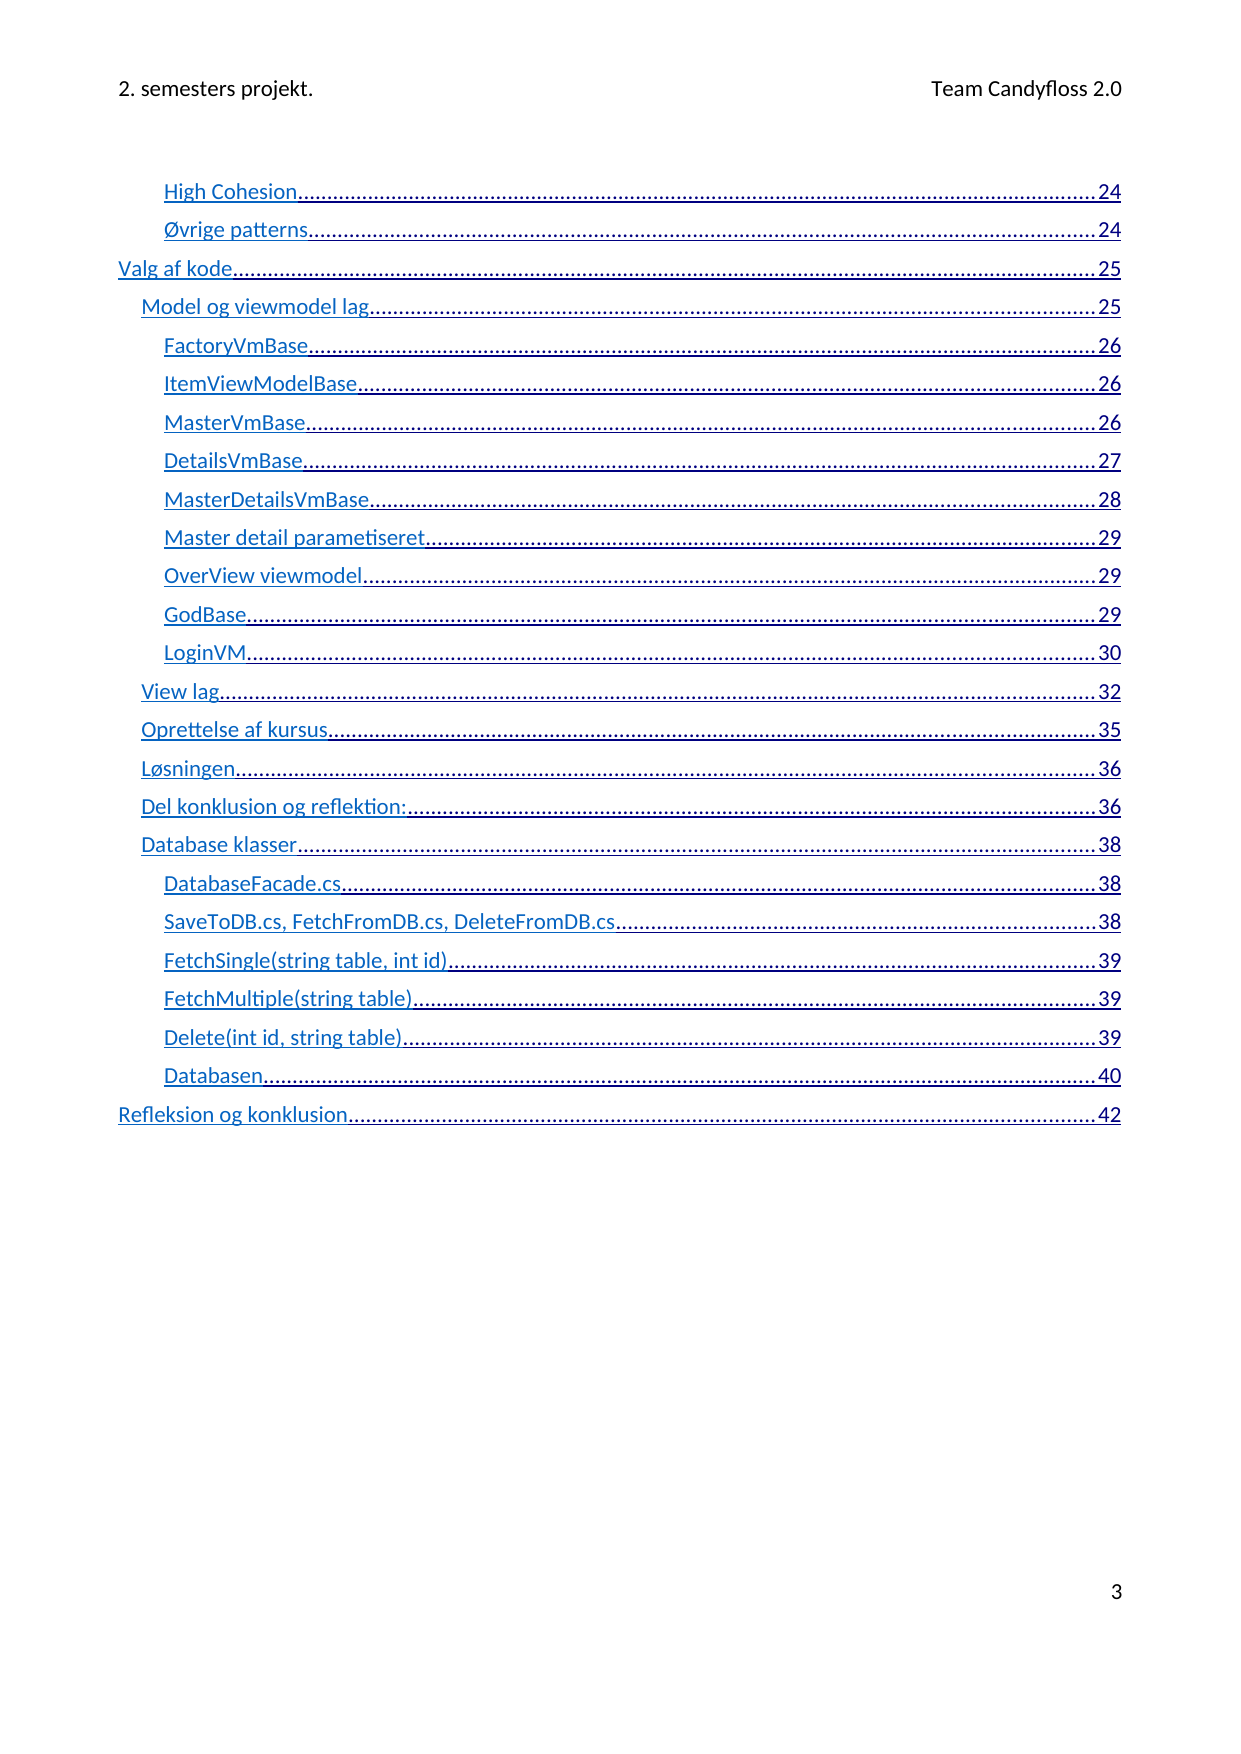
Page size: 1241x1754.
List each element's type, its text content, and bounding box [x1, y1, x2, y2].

text Model og viewmodel lag 25 [141, 292, 1122, 321]
text LoginVM 30 [164, 638, 1122, 666]
text MasterDetailsVmBase 28 [164, 485, 1122, 513]
text FetchSingle(string table, int id) 39 [164, 946, 1122, 974]
text FactoryVmBase 26 [164, 331, 1122, 359]
text DetailsVmBase 27 [164, 446, 1122, 474]
text OverView viewmodel 29 [164, 562, 1122, 589]
text Refleksion og konklusion 42 [118, 1100, 1122, 1128]
text Valg af kode 25 [118, 254, 1122, 282]
text MasterVmBase 26 [164, 408, 1122, 436]
text DatabaseFacade.cs 38 [164, 869, 1122, 897]
text High Cohesion 24 [164, 177, 1122, 205]
text Master detail parametiseret 29 [164, 523, 1122, 551]
text FetchMultiple(string table) 39 [164, 984, 1122, 1012]
text Databasen 40 [164, 1061, 1122, 1089]
text ItemViewModelBase 26 [164, 369, 1122, 397]
text Del konklusion og reflektion: 36 [141, 792, 1122, 820]
text GodBase 29 [164, 600, 1122, 628]
text Database klasser 38 [141, 831, 1122, 859]
text View lag 32 [141, 677, 1122, 705]
text Løsningen 36 [141, 754, 1122, 782]
text SaveToDB.cs, FetchFromDB.cs, DeleteFromDB.cs 38 [164, 907, 1122, 936]
text Oprettelse af kursus 35 [141, 715, 1122, 743]
text Delete(int id, string table) 39 [164, 1023, 1122, 1051]
text Øvrige patterns 24 [164, 216, 1122, 244]
